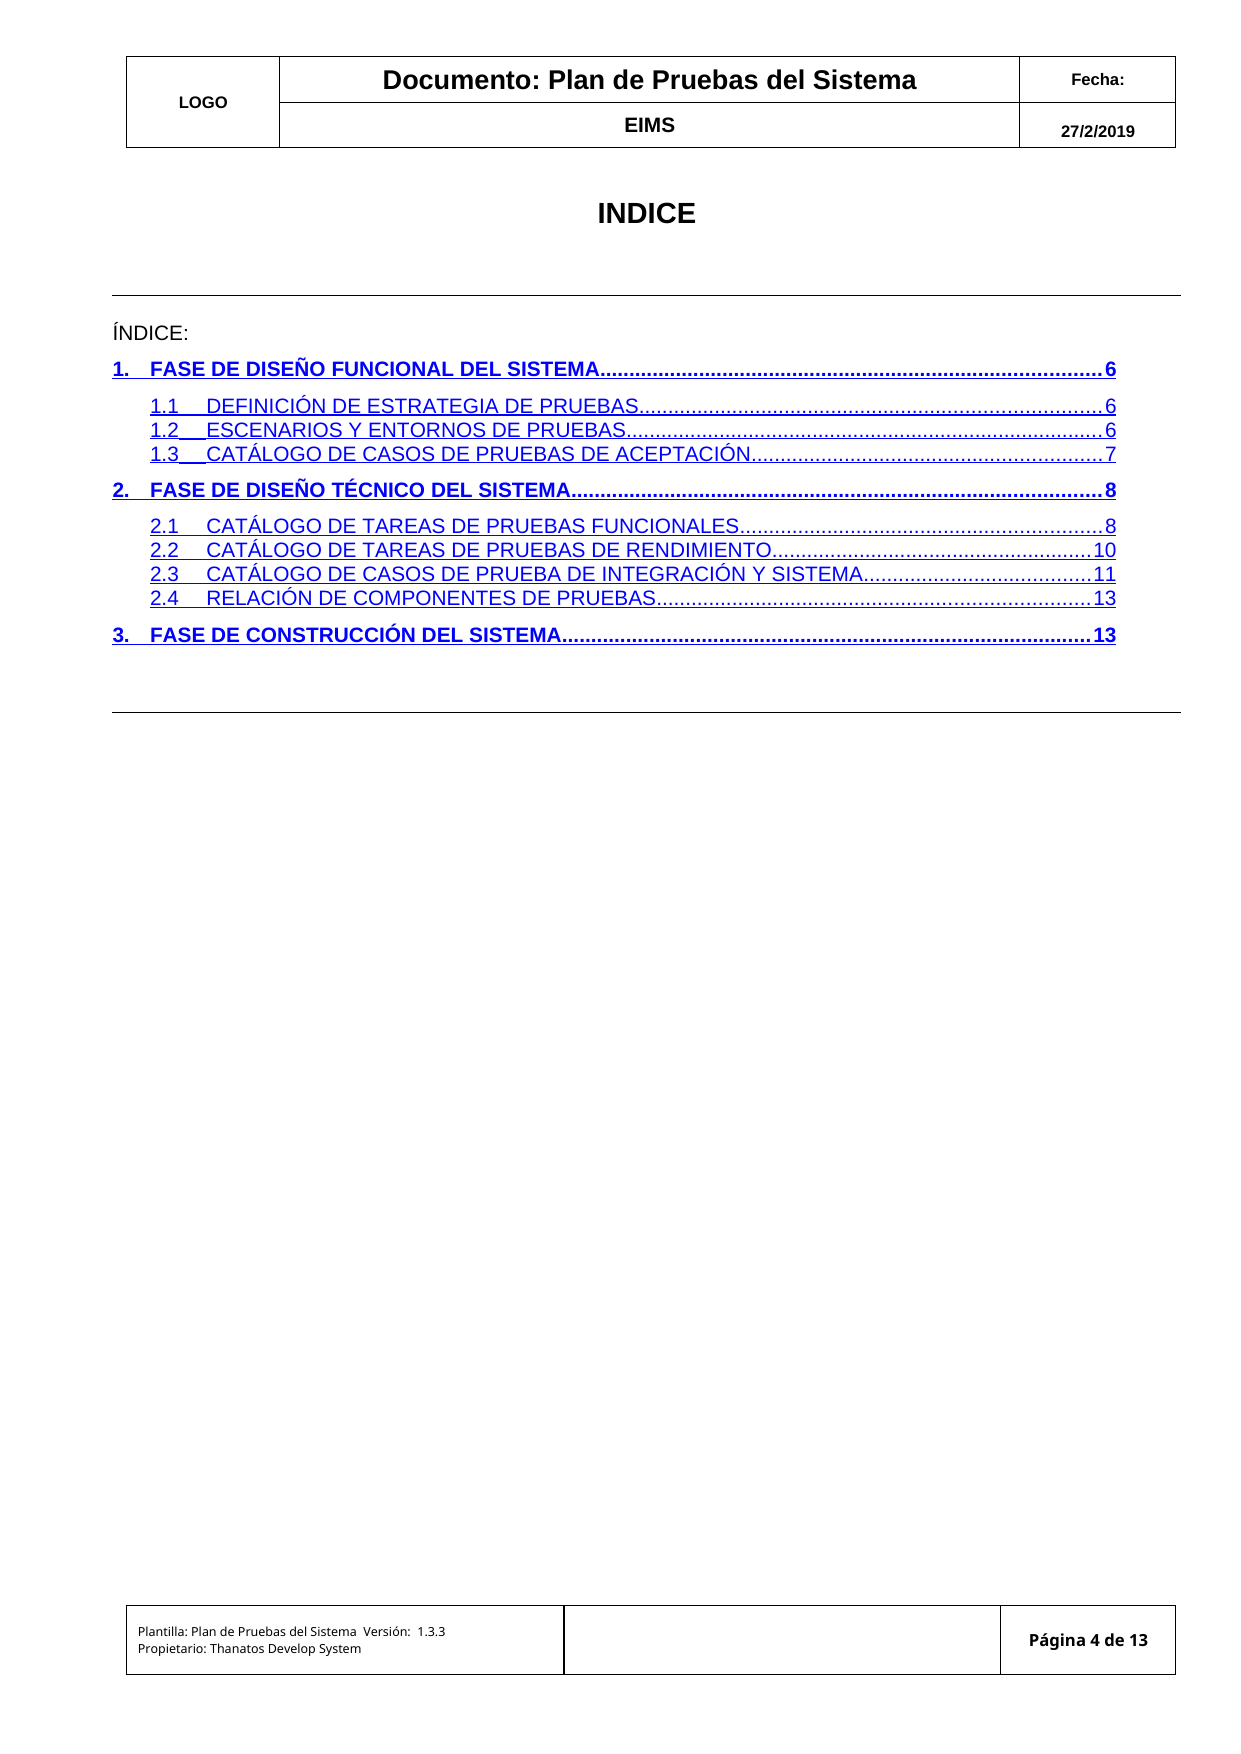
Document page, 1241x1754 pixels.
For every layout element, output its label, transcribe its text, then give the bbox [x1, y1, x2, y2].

text 1. FASE DE DISEÑO FUNCIONAL DEL SISTEMA 6 [112, 357, 1181, 381]
text 1.3 CATÁLOGO DE CASOS DE PRUEBAS DE ACEPTACIÓN 7 [150, 441, 1181, 465]
text 3. FASE DE CONSTRUCCIÓN DEL SISTEMA 13 [112, 623, 1181, 647]
text INDICE [112, 196, 1181, 229]
text 2.1 CATÁLOGO DE TAREAS DE PRUEBAS FUNCIONALES 8 [150, 514, 1181, 538]
text ÍNDICE: [112, 321, 1181, 344]
text 2.2 CATÁLOGO DE TAREAS DE PRUEBAS DE RENDIMIENTO 10 [150, 538, 1181, 562]
text 2.3 CATÁLOGO DE CASOS DE PRUEBA DE INTEGRACIÓN Y SISTEMA 11 [150, 562, 1181, 586]
text 1.2 ESCENARIOS Y ENTORNOS DE PRUEBAS 6 [150, 417, 1181, 441]
text 1.1 DEFINICIÓN DE ESTRATEGIA DE PRUEBAS 6 [150, 393, 1181, 417]
text 2. FASE DE DISEÑO TÉCNICO DEL SISTEMA 8 [112, 478, 1181, 502]
text 2.4 RELACIÓN DE COMPONENTES DE PRUEBAS 13 [150, 586, 1181, 610]
